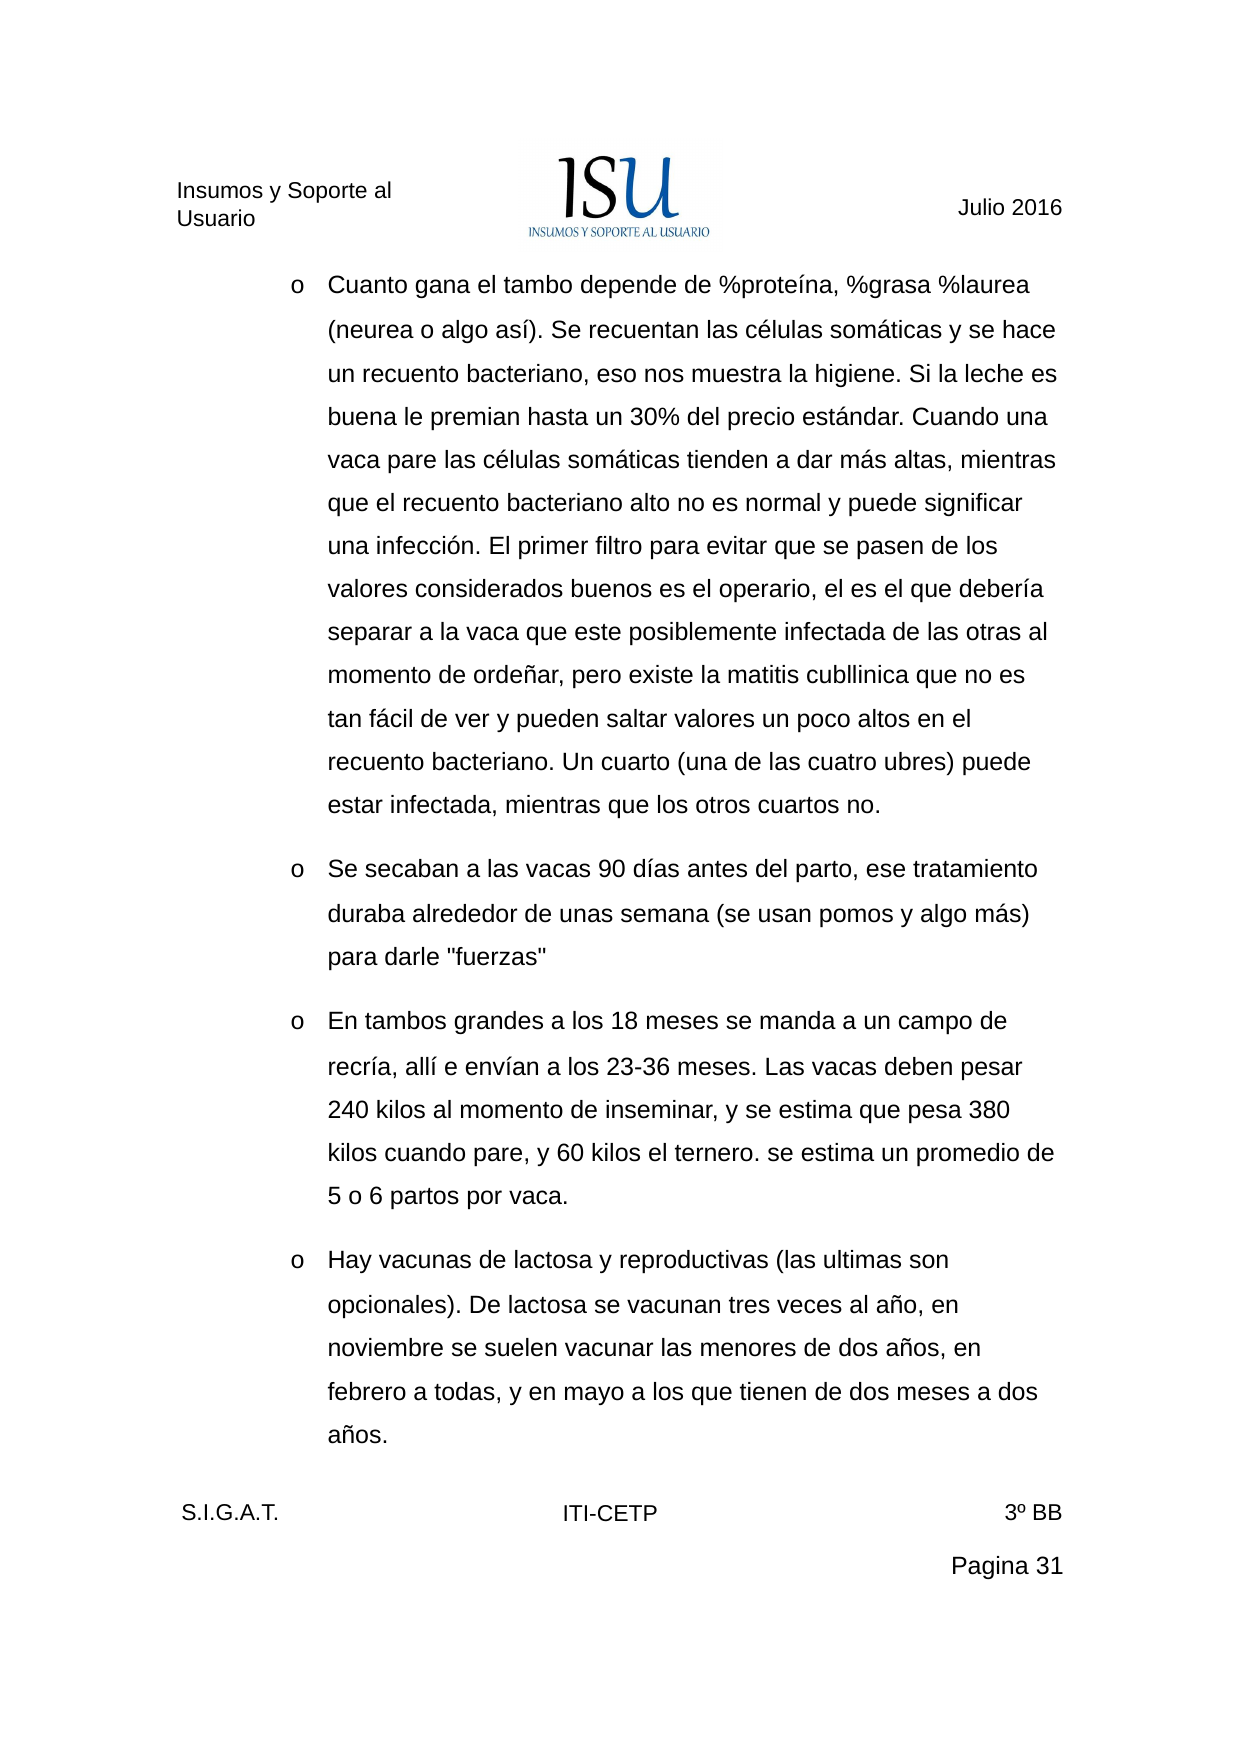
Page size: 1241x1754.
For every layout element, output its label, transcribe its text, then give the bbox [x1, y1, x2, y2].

list Se secaban a las vacas 90 días antes del parto, ese tratamiento duraba alrededor de unas semana (se usan pomos y algo más) para darle "fuerzas" [290, 854, 1063, 971]
list Cuanto gana el tambo depende de %proteína, %grasa %laurea (neurea o algo así). Se recuentan las células somáticas y se hace un recuento bacteriano, eso nos muestra la higiene. Si la leche es buena le premian hasta un 30% del precio estándar. Cuando una vaca pare las células somáticas tienden a dar más altas, mientras que el recuento bacteriano alto no es normal y puede significar una infección. El primer filtro para evitar que se pasen de los valores considerados buenos es el operario, el es el que debería separar a la vaca que este posiblemente infectada de las otras al momento de ordeñar, pero existe la matitis cubllinica que no es tan fácil de ver y pueden saltar valores un poco altos en el recuento bacteriano. Un cuarto (una de las cuatro ubres) puede estar infectada, mientras que los otros cuartos no. [290, 270, 1063, 819]
picture [517, 138, 723, 252]
list Hay vacunas de lactosa y reproductivas (las ultimas son opcionales). De lactosa se vacunan tres veces al año, en noviembre se suelen vacunar las menores de dos años, en febrero a todas, y en mayo a los que tienen de dos meses a dos años. [290, 1245, 1063, 1448]
list En tambos grandes a los 18 meses se manda a un campo de recría, allí e envían a los 23-36 meses. Las vacas deben pesar 240 kilos al momento de inseminar, y se estima que pesa 380 kilos cuando pare, y 60 kilos el ternero. se estima un promedio de 5 o 6 partos por vaca. [290, 1006, 1063, 1210]
